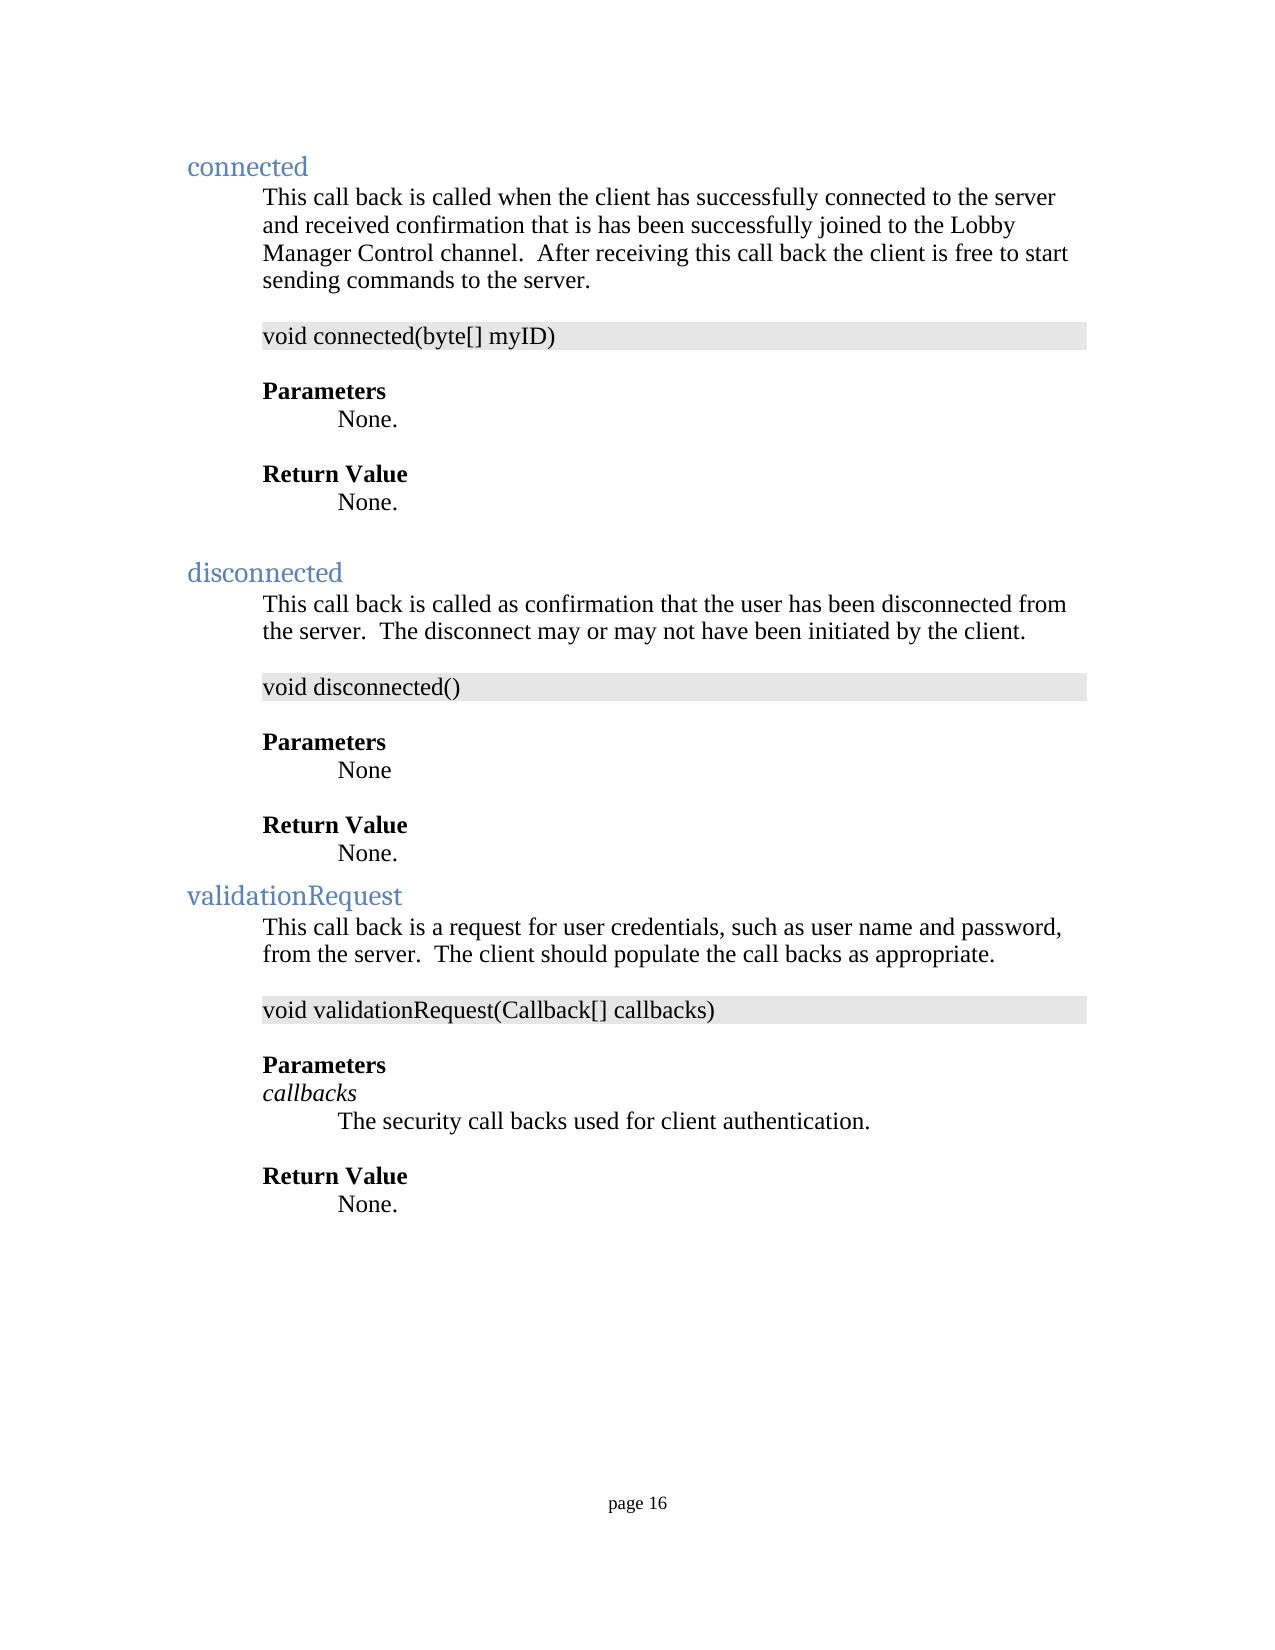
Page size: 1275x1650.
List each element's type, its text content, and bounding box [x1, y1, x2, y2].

text Return Value [262, 461, 1087, 488]
text void validationRequest(Callback[] callbacks) [262, 996, 1087, 1024]
text The security call backs used for client authentication. [337, 1107, 1087, 1134]
text Return Value [262, 811, 1087, 839]
text None. [262, 405, 1087, 433]
text This call back is called when the client has successfully connected to the server and received confirmation that is has been successfully joined to the Lobby Manager Control channel. After receiving this call back the client is free to start sending commands to the server. [262, 183, 1087, 294]
text None [262, 756, 1087, 784]
text Parameters [262, 728, 1087, 756]
text This call back is called as confirmation that the user has been disconnected from the server. The disconnect may or may not have been initiated by the client. [262, 590, 1087, 645]
subtitle disconnected [187, 556, 1087, 590]
subtitle connected [187, 150, 1087, 183]
text None. [337, 488, 1087, 516]
text Parameters [262, 377, 1087, 405]
text Return Value [262, 1162, 1087, 1190]
text void disconnected() [262, 673, 1087, 701]
text This call back is a request for user credentials, such as user name and password, from the server. The client should populate the call backs as appropriate. [262, 913, 1087, 968]
text None. [337, 1190, 1087, 1218]
text Parameters [262, 1051, 1087, 1079]
text callbacks [262, 1079, 1087, 1107]
text None. [337, 839, 1087, 867]
text void connected(byte[] myID) [262, 322, 1087, 350]
subtitle validationRequest [187, 879, 1087, 913]
